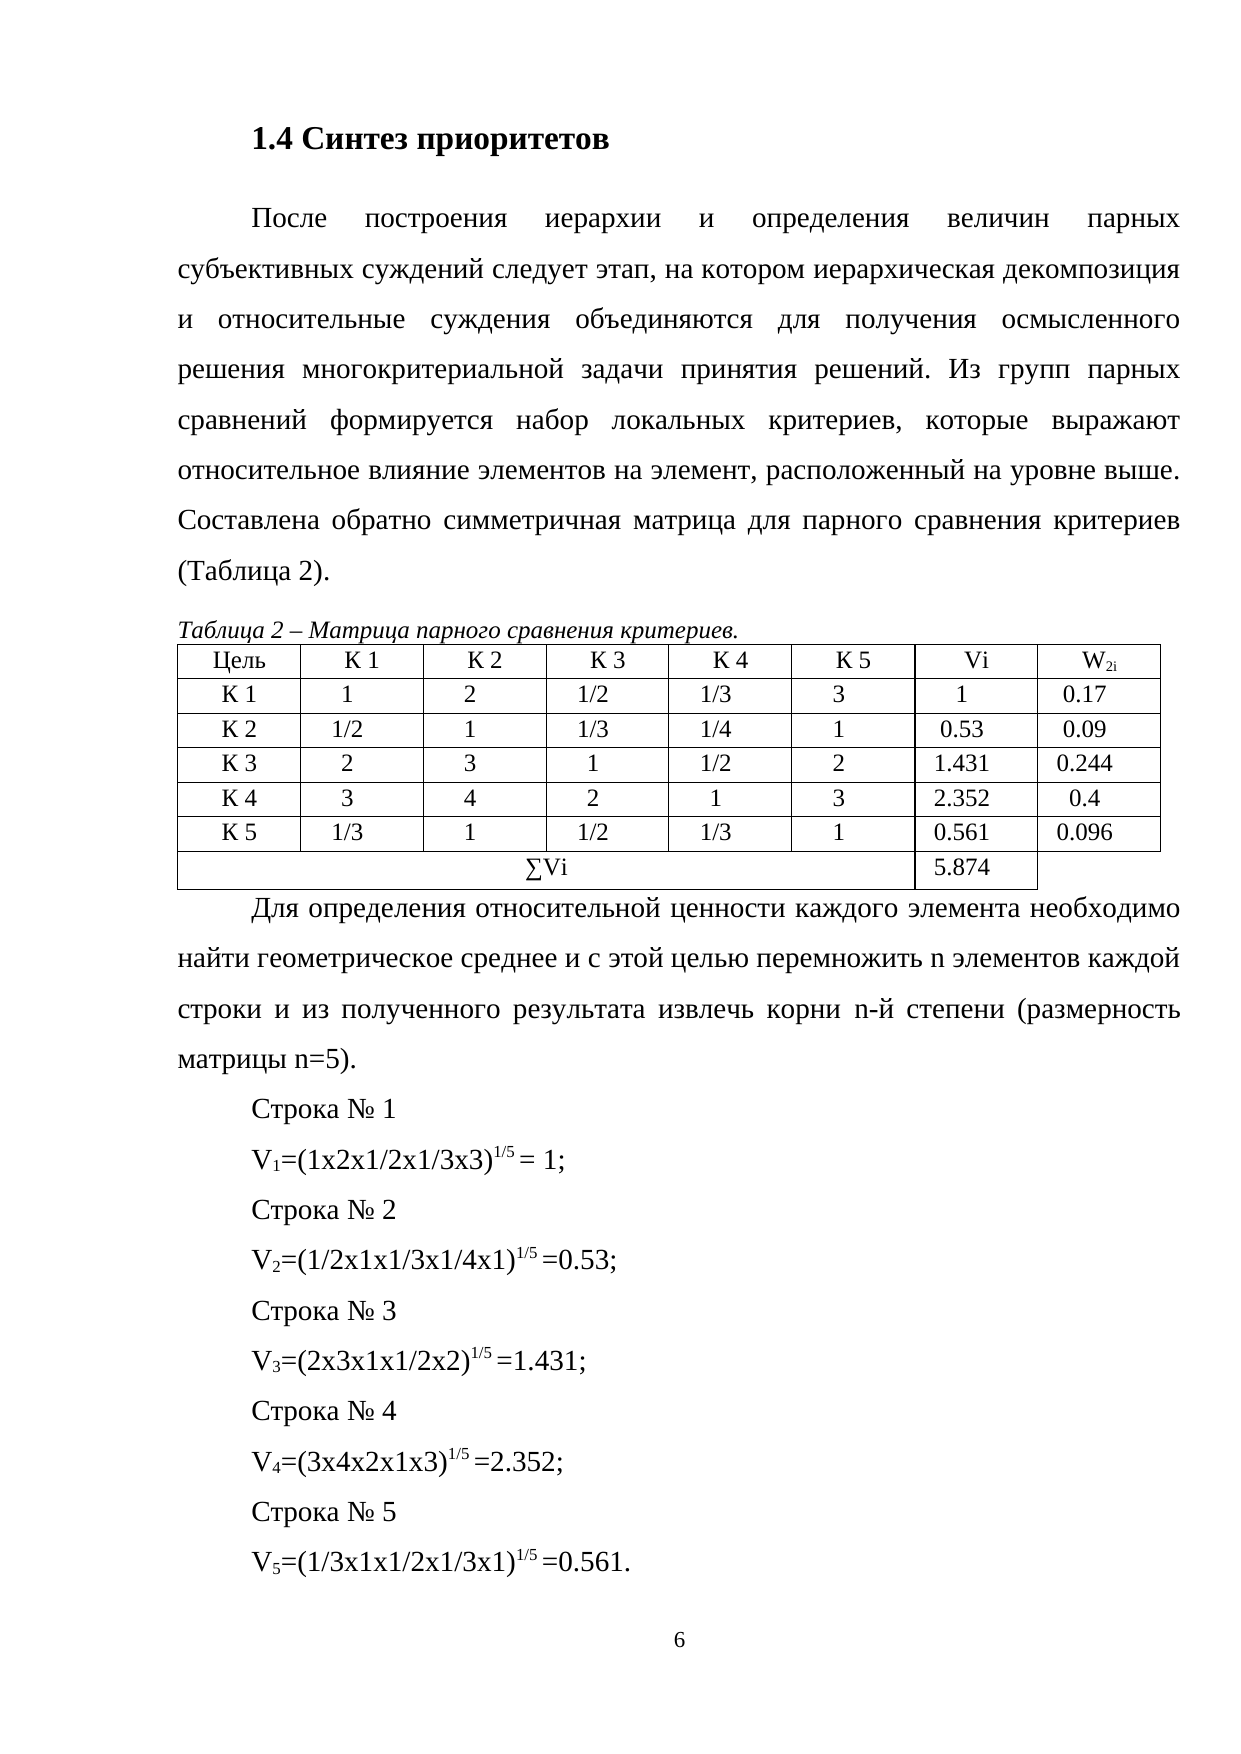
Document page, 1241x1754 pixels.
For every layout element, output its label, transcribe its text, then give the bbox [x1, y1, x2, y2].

table_cell ∑Vi [178, 852, 914, 889]
table_header К 3 [547, 645, 668, 678]
table_cell К 1 [178, 679, 300, 713]
table_cell 3 [424, 748, 546, 782]
table_cell 1/2 [547, 679, 668, 713]
table_header W2i [1038, 645, 1160, 678]
table_cell К 5 [178, 817, 300, 851]
table_header Vi [916, 645, 1037, 678]
table_cell 3 [792, 679, 914, 713]
text V1=(1x2x1/2x1/3x3)1/5 = 1; [177, 1142, 1181, 1175]
table_cell 1/3 [669, 817, 791, 851]
table_cell 0.244 [1038, 748, 1160, 782]
text Строка № 2 [177, 1192, 1181, 1226]
table_cell 2.352 [916, 783, 1037, 816]
table_cell 1 [301, 679, 423, 713]
table_cell 4 [424, 783, 546, 816]
table_cell 1/2 [301, 714, 423, 747]
table_cell 5.874 [916, 852, 1037, 889]
table_cell 1/2 [669, 748, 791, 782]
text Строка № 5 [177, 1494, 1181, 1527]
subtitle 1.4 Синтез приоритетов [177, 118, 1181, 156]
table_cell 1/3 [301, 817, 423, 851]
table_cell 0.096 [1038, 817, 1160, 851]
text V5=(1/3x1x1/2x1/3x1)1/5 =0.561. [177, 1544, 1181, 1578]
table_cell 0.53 [916, 714, 1037, 747]
table_cell 1/4 [669, 714, 791, 747]
table_cell 1 [424, 714, 546, 747]
table_header К 2 [424, 645, 546, 678]
table_cell 1 [792, 817, 914, 851]
text Таблица 2 – Матрица парного сравнения критериев. [177, 616, 1181, 644]
table_cell 1 [916, 679, 1037, 713]
table_cell 2 [424, 679, 546, 713]
table_header К 5 [792, 645, 914, 678]
text Строка № 4 [177, 1393, 1181, 1427]
table_cell 1 [547, 748, 668, 782]
table_header Цель [178, 645, 300, 678]
table_cell 0.17 [1038, 679, 1160, 713]
table_cell 1 [792, 714, 914, 747]
text V2=(1/2x1x1/3x1/4x1)1/5 =0.53; [177, 1242, 1181, 1276]
table_cell 2 [792, 748, 914, 782]
text Строка № 1 [177, 1091, 1181, 1125]
text Строка № 3 [177, 1293, 1181, 1326]
table_header К 1 [301, 645, 423, 678]
text Для определения относительной ценности каждого элемента необходимо найти геометрическое среднее и с этой целью перемножить n элементов каждой строки и из полученного результата извлечь корни n-й степени (размерность матрицы n=5). [177, 890, 1181, 1075]
table_header К 4 [669, 645, 791, 678]
table_cell К 3 [178, 748, 300, 782]
text После построения иерархии и определения величин парных субъективных суждений следует этап, на котором иерархическая декомпозиция и относительные суждения объединяются для получения осмысленного решения многокритериальной задачи принятия решений. Из групп парных сравнений формируется набор локальных критериев, которые выражают относительное влияние элементов на элемент, расположенный на уровне выше. Составлена обратно симметричная матрица для парного сравнения критериев (Таблица 2). [177, 201, 1181, 586]
table_cell К 4 [178, 783, 300, 816]
table_cell 0.09 [1038, 714, 1160, 747]
table_cell 0.4 [1038, 783, 1160, 816]
table_cell 0.561 [916, 817, 1037, 851]
table_cell 3 [301, 783, 423, 816]
table_cell 1/3 [547, 714, 668, 747]
table_cell 3 [792, 783, 914, 816]
table_cell 2 [547, 783, 668, 816]
table_cell 1 [669, 783, 791, 816]
text V4=(3x4x2x1x3)1/5 =2.352; [177, 1444, 1181, 1477]
table_cell 1/3 [669, 679, 791, 713]
table_cell [1038, 852, 1161, 889]
table_cell 1/2 [547, 817, 668, 851]
table_cell 1 [424, 817, 546, 851]
text V3=(2x3x1x1/2x2)1/5 =1.431; [177, 1343, 1181, 1377]
table_cell 2 [301, 748, 423, 782]
table_cell К 2 [178, 714, 300, 747]
table_cell 1.431 [916, 748, 1037, 782]
